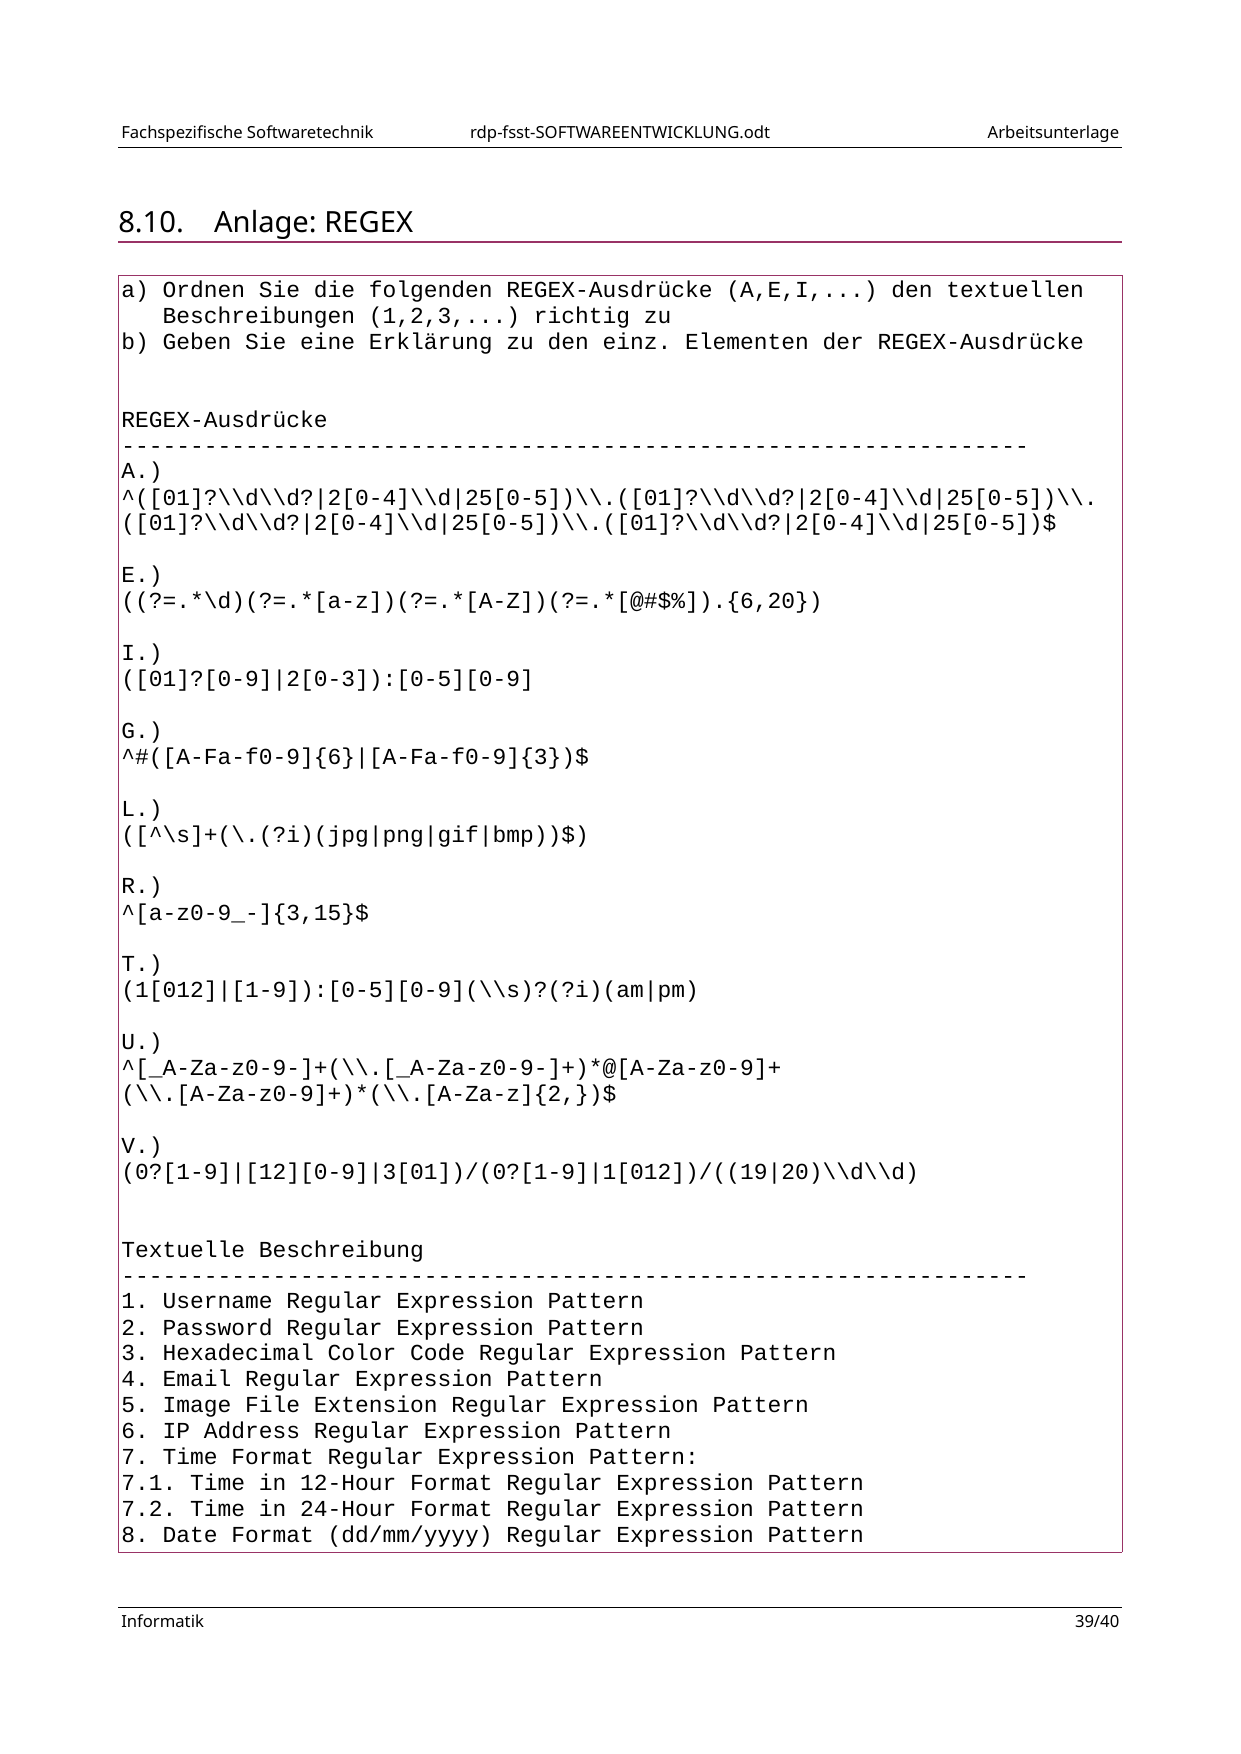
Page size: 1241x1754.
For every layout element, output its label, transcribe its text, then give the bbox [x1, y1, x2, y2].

text (\\.[A-Za-z0-9]+)*(\\.[A-Za-z]{2,})$ [119, 1079, 1122, 1105]
text E.) [119, 561, 1122, 587]
text 7. Time Format Regular Expression Pattern: [119, 1442, 1122, 1468]
text 7.1. Time in 12-Hour Format Regular Expression Pattern [119, 1468, 1122, 1494]
text Textuelle Beschreibung [119, 1235, 1122, 1261]
text G.) [119, 716, 1122, 742]
text 5. Image File Extension Regular Expression Pattern [119, 1391, 1122, 1417]
text a) Ordnen Sie die folgenden REGEX-Ausdrücke (A,E,I,...) den textuellen Beschreibungen (1,2,3,...) richtig zu [119, 276, 1122, 327]
text 2. Password Regular Expression Pattern [119, 1313, 1122, 1339]
text 1. Username Regular Expression Pattern [119, 1287, 1122, 1313]
text ([^\s]+(\.(?i)(jpg|png|gif|bmp))$) [119, 820, 1122, 846]
text V.) [119, 1131, 1122, 1157]
subtitle Anlage: REGEX [118, 201, 1122, 241]
text U.) [119, 1027, 1122, 1053]
text (1[012]|[1-9]):[0-5][0-9](\\s)?(?i)(am|pm) [119, 976, 1122, 1002]
text ^[_A-Za-z0-9-]+(\\.[_A-Za-z0-9-]+)*@[A-Za-z0-9]+ [119, 1053, 1122, 1079]
text T.) [119, 950, 1122, 976]
text ^[a-z0-9_-]{3,15}$ [119, 898, 1122, 924]
text (0?[1-9]|[12][0-9]|3[01])/(0?[1-9]|1[012])/((19|20)\\d\\d) [119, 1157, 1122, 1183]
text ([01]?[0-9]|2[0-3]):[0-5][0-9] [119, 664, 1122, 690]
text L.) [119, 794, 1122, 820]
text R.) [119, 872, 1122, 898]
text 7.2. Time in 24-Hour Format Regular Expression Pattern [119, 1494, 1122, 1520]
text 3. Hexadecimal Color Code Regular Expression Pattern [119, 1339, 1122, 1365]
text ^#([A-Fa-f0-9]{6}|[A-Fa-f0-9]{3})$ [119, 742, 1122, 768]
text I.) [119, 638, 1122, 664]
text A.) [119, 457, 1122, 483]
text 6. IP Address Regular Expression Pattern [119, 1417, 1122, 1442]
text REGEX-Ausdrücke [119, 405, 1122, 431]
text ^([01]?\\d\\d?|2[0-4]\\d|25[0-5])\\.([01]?\\d\\d?|2[0-4]\\d|25[0-5])\\. [119, 483, 1122, 509]
text ([01]?\\d\\d?|2[0-4]\\d|25[0-5])\\.([01]?\\d\\d?|2[0-4]\\d|25[0-5])$ [119, 509, 1122, 535]
text ------------------------------------------------------------------ [119, 431, 1122, 457]
text 8. Date Format (dd/mm/yyyy) Regular Expression Pattern [119, 1520, 1122, 1552]
text ((?=.*\d)(?=.*[a-z])(?=.*[A-Z])(?=.*[@#$%]).{6,20}) [119, 587, 1122, 612]
text 4. Email Regular Expression Pattern [119, 1365, 1122, 1391]
text ------------------------------------------------------------------ [119, 1261, 1122, 1287]
text b) Geben Sie eine Erklärung zu den einz. Elementen der REGEX-Ausdrücke [119, 327, 1122, 353]
